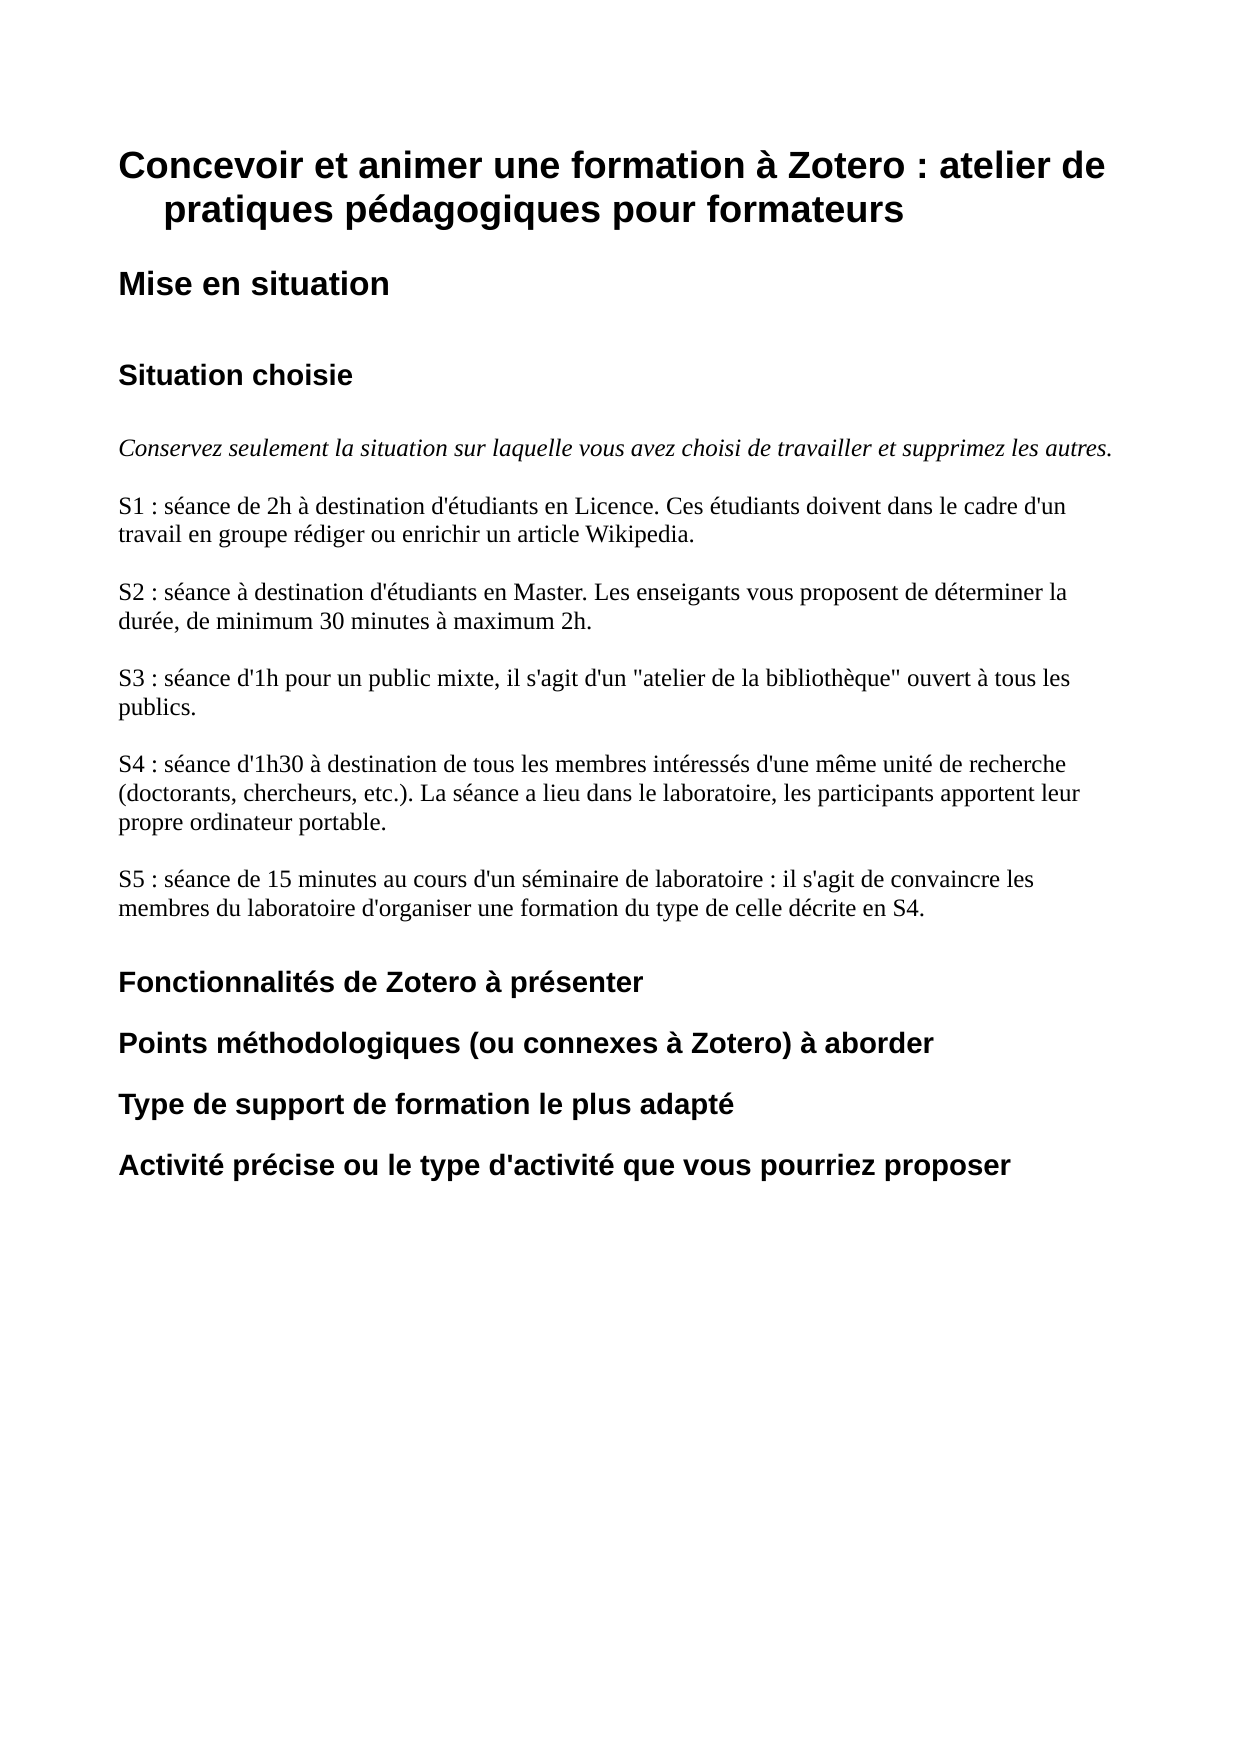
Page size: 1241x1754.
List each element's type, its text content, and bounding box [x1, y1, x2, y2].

subtitle Type de support de formation le plus adapté [118, 1087, 1122, 1121]
text Conservez seulement la situation sur laquelle vous avez choisi de travailler et supprimez les autres. [118, 433, 1122, 462]
text S4 : séance d'1h30 à destination de tous les membres intéressés d'une même unité de recherche (doctorants, chercheurs, etc.). La séance a lieu dans le laboratoire, les participants apportent leur propre ordinateur portable. [118, 749, 1122, 836]
text S1 : séance de 2h à destination d'étudiants en Licence. Ces étudiants doivent dans le cadre d'un travail en groupe rédiger ou enrichir un article Wikipedia. [118, 491, 1122, 548]
subtitle Fonctionnalités de Zotero à présenter [118, 965, 1122, 999]
text S5 : séance de 15 minutes au cours d'un séminaire de laboratoire : il s'agit de convaincre les membres du laboratoire d'organiser une formation du type de celle décrite en S4. [118, 864, 1122, 922]
subtitle Activité précise ou le type d'activité que vous pourriez proposer [118, 1148, 1122, 1182]
subtitle Situation choisie [118, 358, 1122, 392]
subtitle Points méthodologiques (ou connexes à Zotero) à aborder [118, 1026, 1122, 1060]
subtitle Mise en situation [118, 264, 1122, 302]
subtitle Concevoir et animer une formation à Zotero : atelier de pratiques pédagogiques pour formateurs [118, 143, 1122, 230]
text S2 : séance à destination d'étudiants en Master. Les enseigants vous proposent de déterminer la durée, de minimum 30 minutes à maximum 2h. [118, 577, 1122, 634]
text S3 : séance d'1h pour un public mixte, il s'agit d'un "atelier de la bibliothèque" ouvert à tous les publics. [118, 663, 1122, 721]
